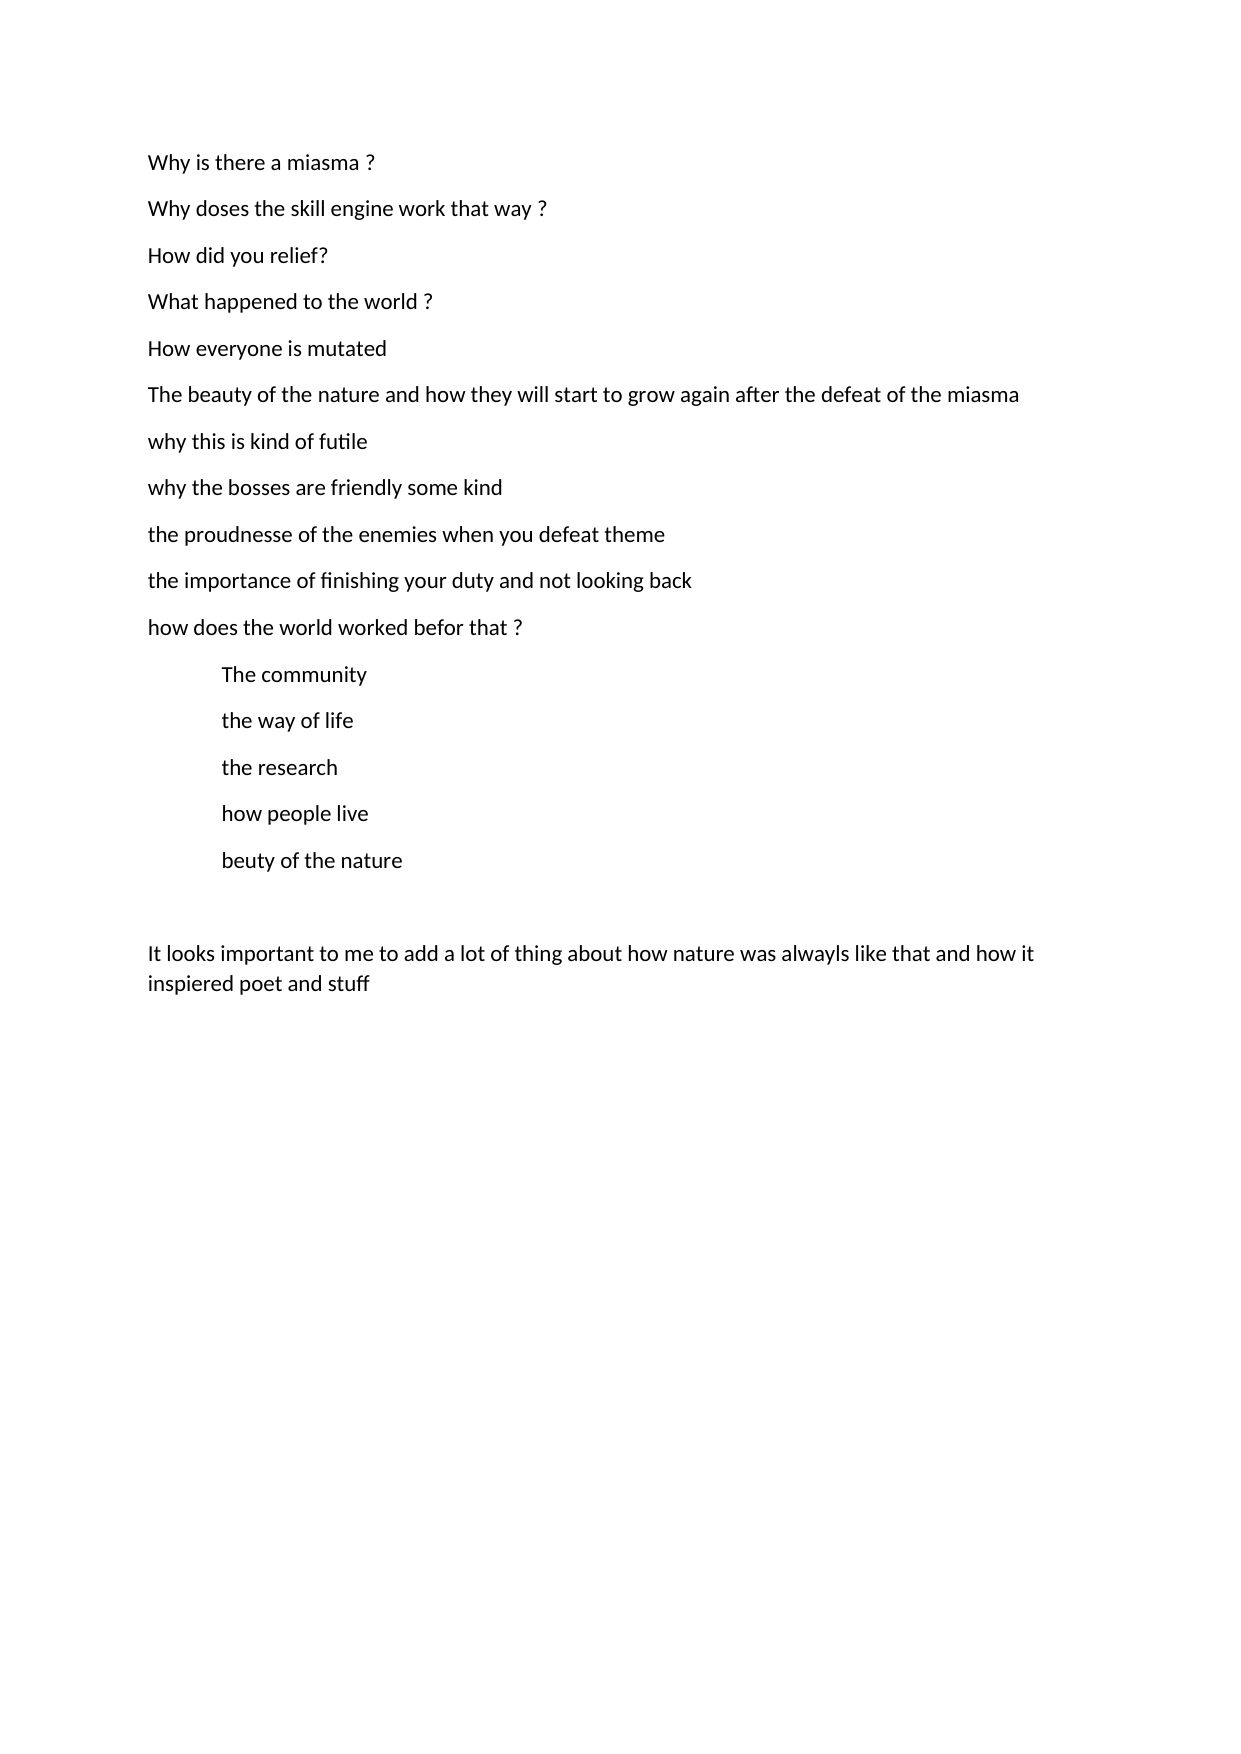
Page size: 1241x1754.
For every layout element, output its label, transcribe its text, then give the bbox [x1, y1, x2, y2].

text how people live [148, 799, 1093, 827]
text beuty of the nature [148, 846, 1093, 874]
text Why doses the skill engine work that way ? [148, 194, 1093, 222]
text the importance of finishing your duty and not looking back [148, 567, 1093, 595]
text Why is there a miasma ? [148, 148, 1093, 176]
text the way of life [148, 706, 1093, 734]
text It looks important to me to add a lot of thing about how nature was alwayls like that and how it inspiered poet and stuff [148, 939, 1093, 997]
text how does the world worked befor that ? [148, 613, 1093, 641]
text How everyone is mutated [148, 334, 1093, 362]
text The community [148, 660, 1093, 688]
text the proudnesse of the enemies when you defeat theme [148, 520, 1093, 548]
text The beauty of the nature and how they will start to grow again after the defeat of the miasma [148, 380, 1093, 408]
text How did you relief? [148, 241, 1093, 269]
text why this is kind of futile [148, 427, 1093, 455]
text the research [148, 753, 1093, 781]
text What happened to the world ? [148, 287, 1093, 315]
text why the bosses are friendly some kind [148, 473, 1093, 502]
